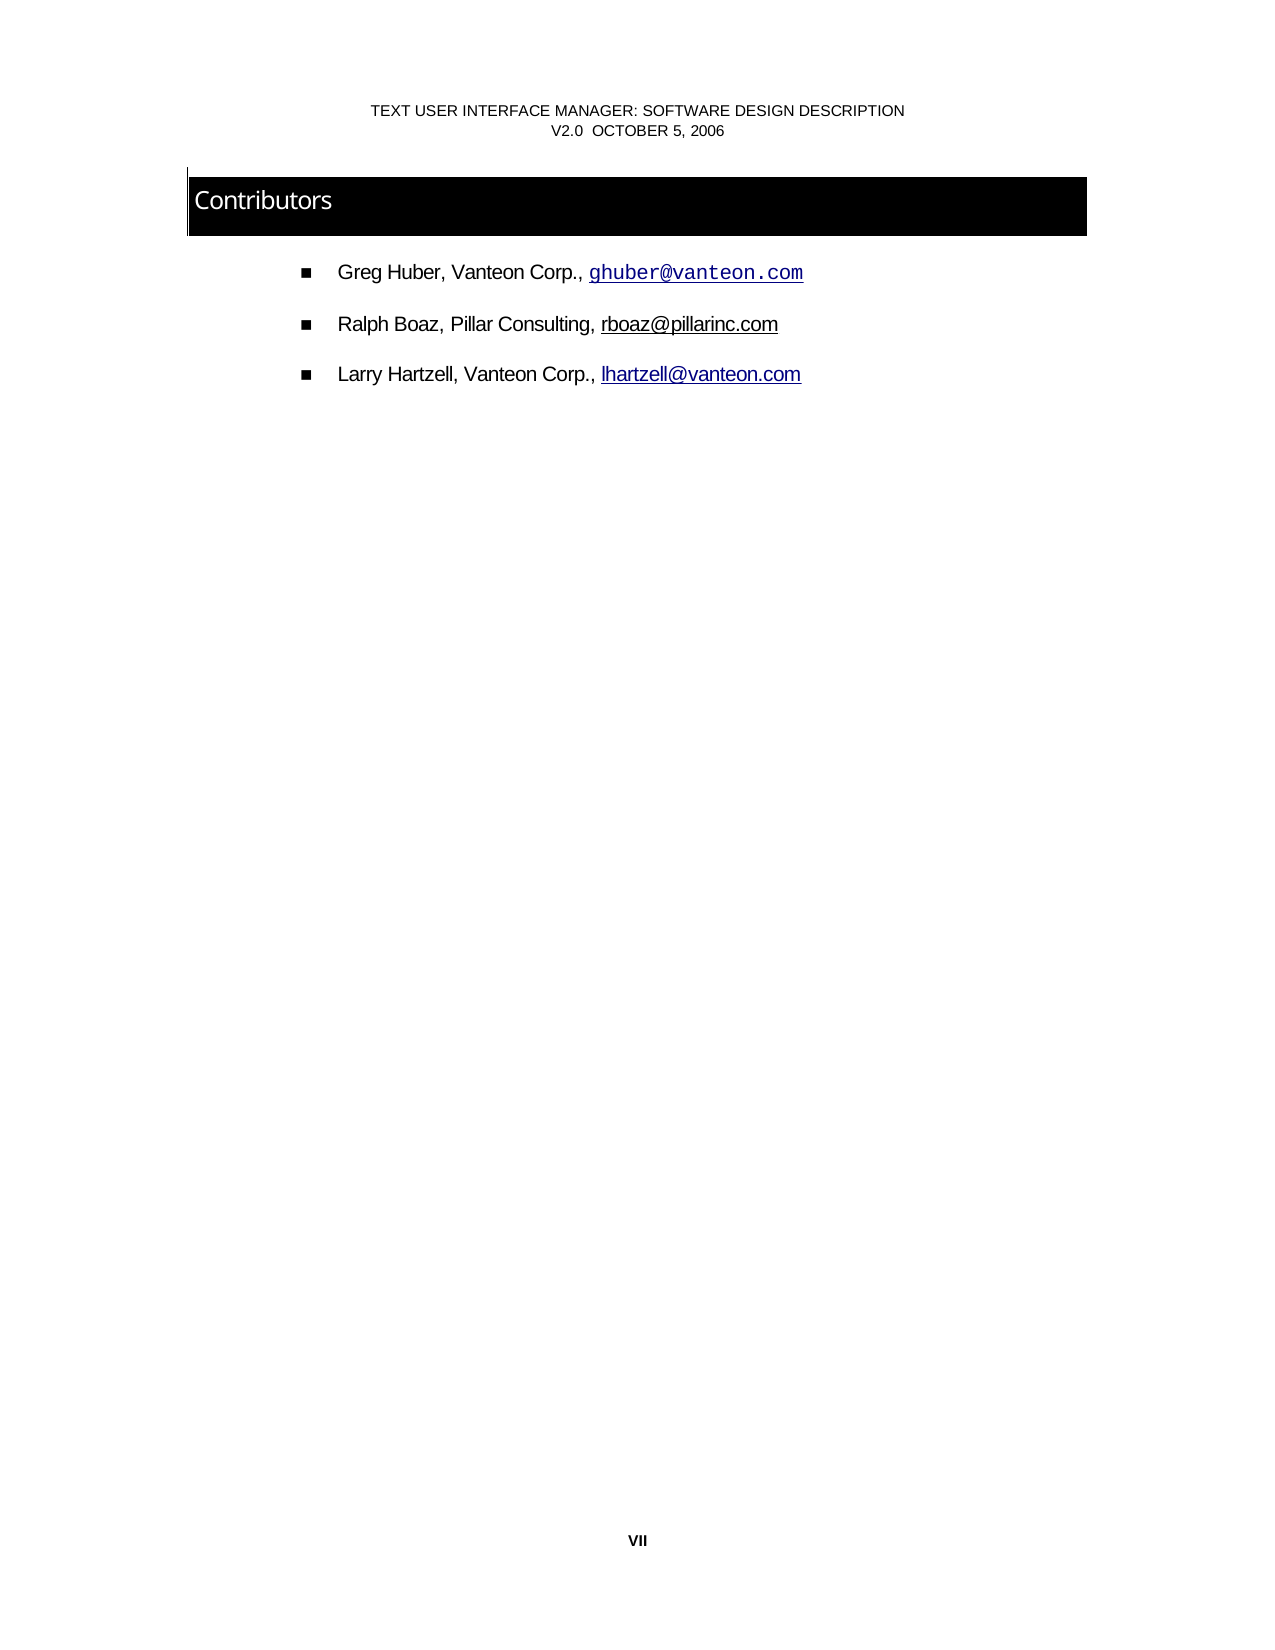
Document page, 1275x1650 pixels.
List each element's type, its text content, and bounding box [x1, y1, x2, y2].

list Larry Hartzell, Vanteon Corp., lhartzell@vanteon.com [300, 361, 1087, 386]
list Greg Huber, Vanteon Corp., ghuber@vanteon.com [300, 261, 1087, 286]
list Ralph Boaz, Pillar Consulting, rboaz@pillarinc.com [300, 311, 1087, 336]
subtitle Contributors [189, 177, 1087, 236]
